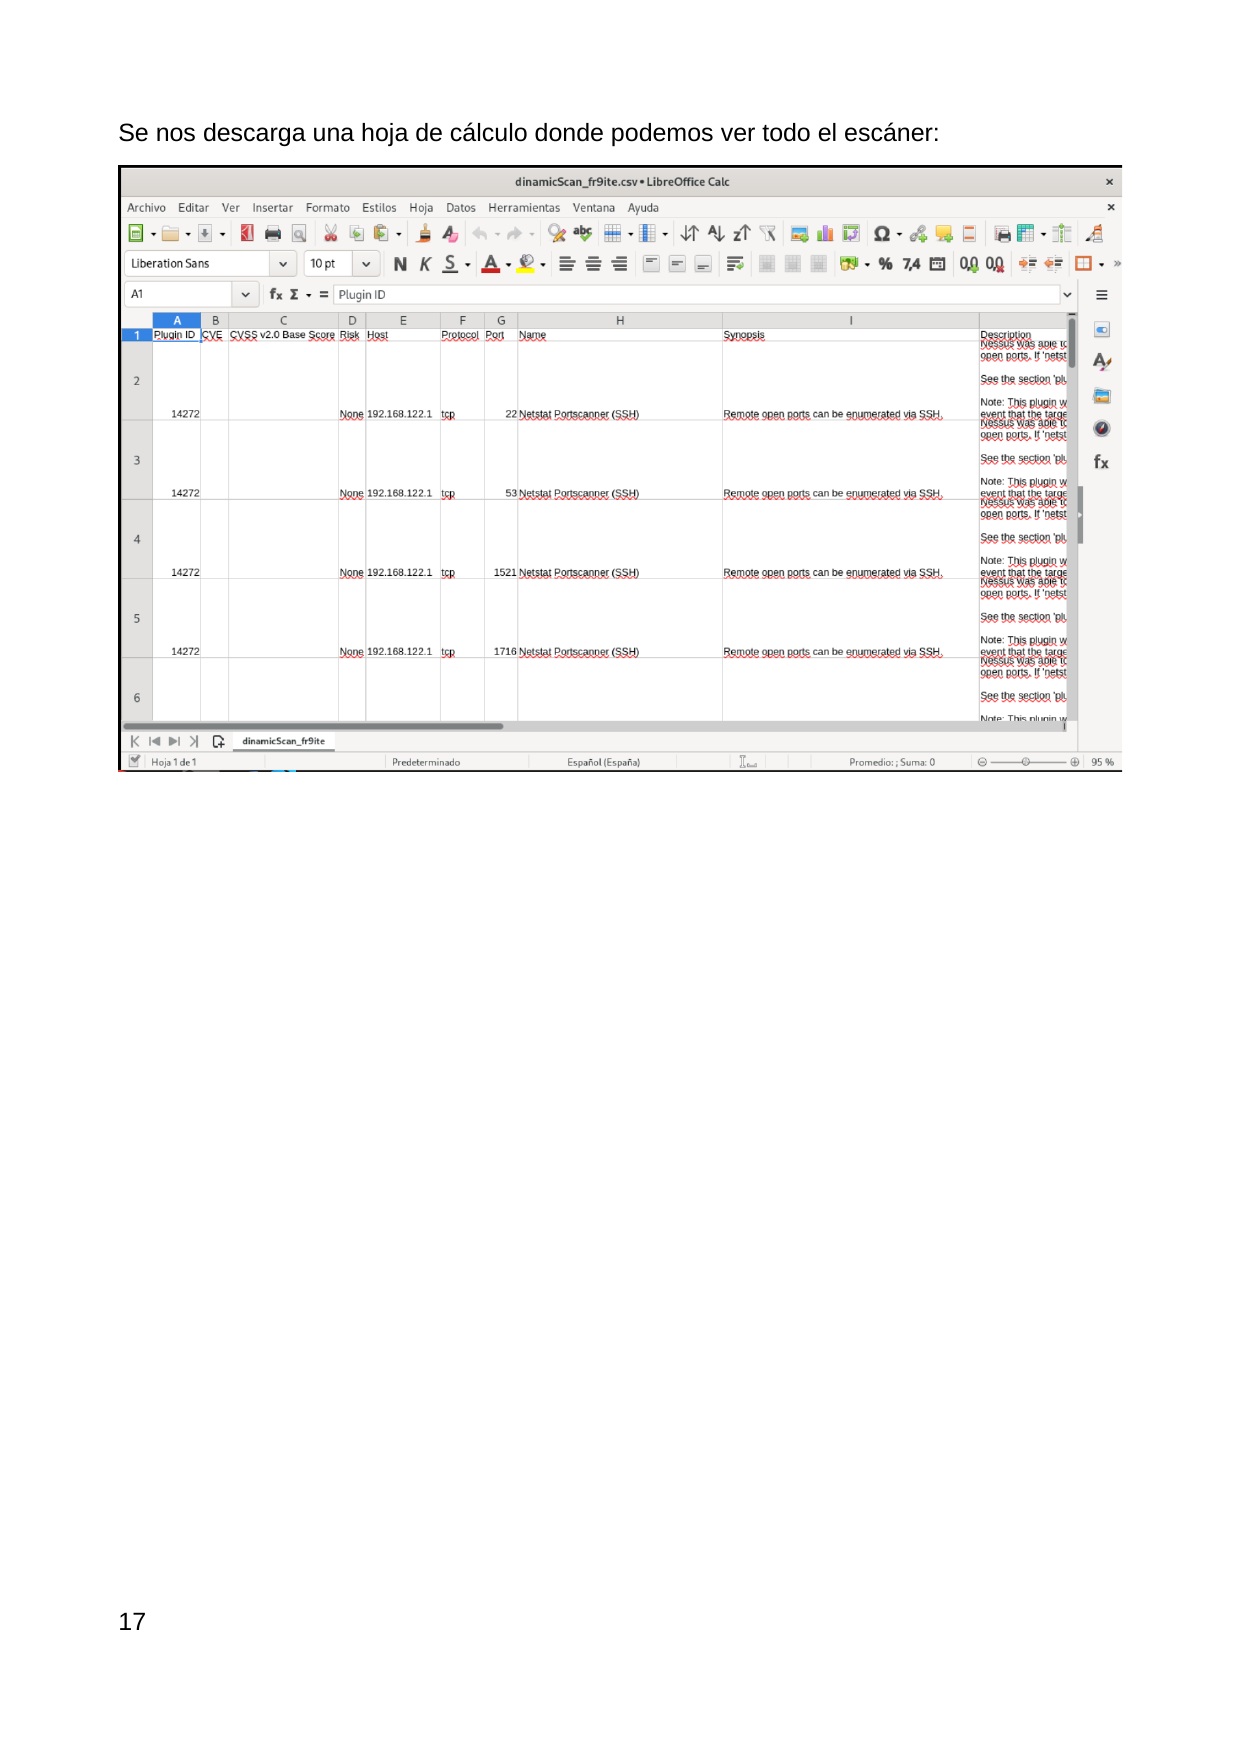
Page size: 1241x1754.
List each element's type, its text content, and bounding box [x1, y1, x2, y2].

text Se nos descarga una hoja de cálculo donde podemos ver todo el escáner: [118, 118, 1122, 147]
picture [118, 165, 1123, 772]
